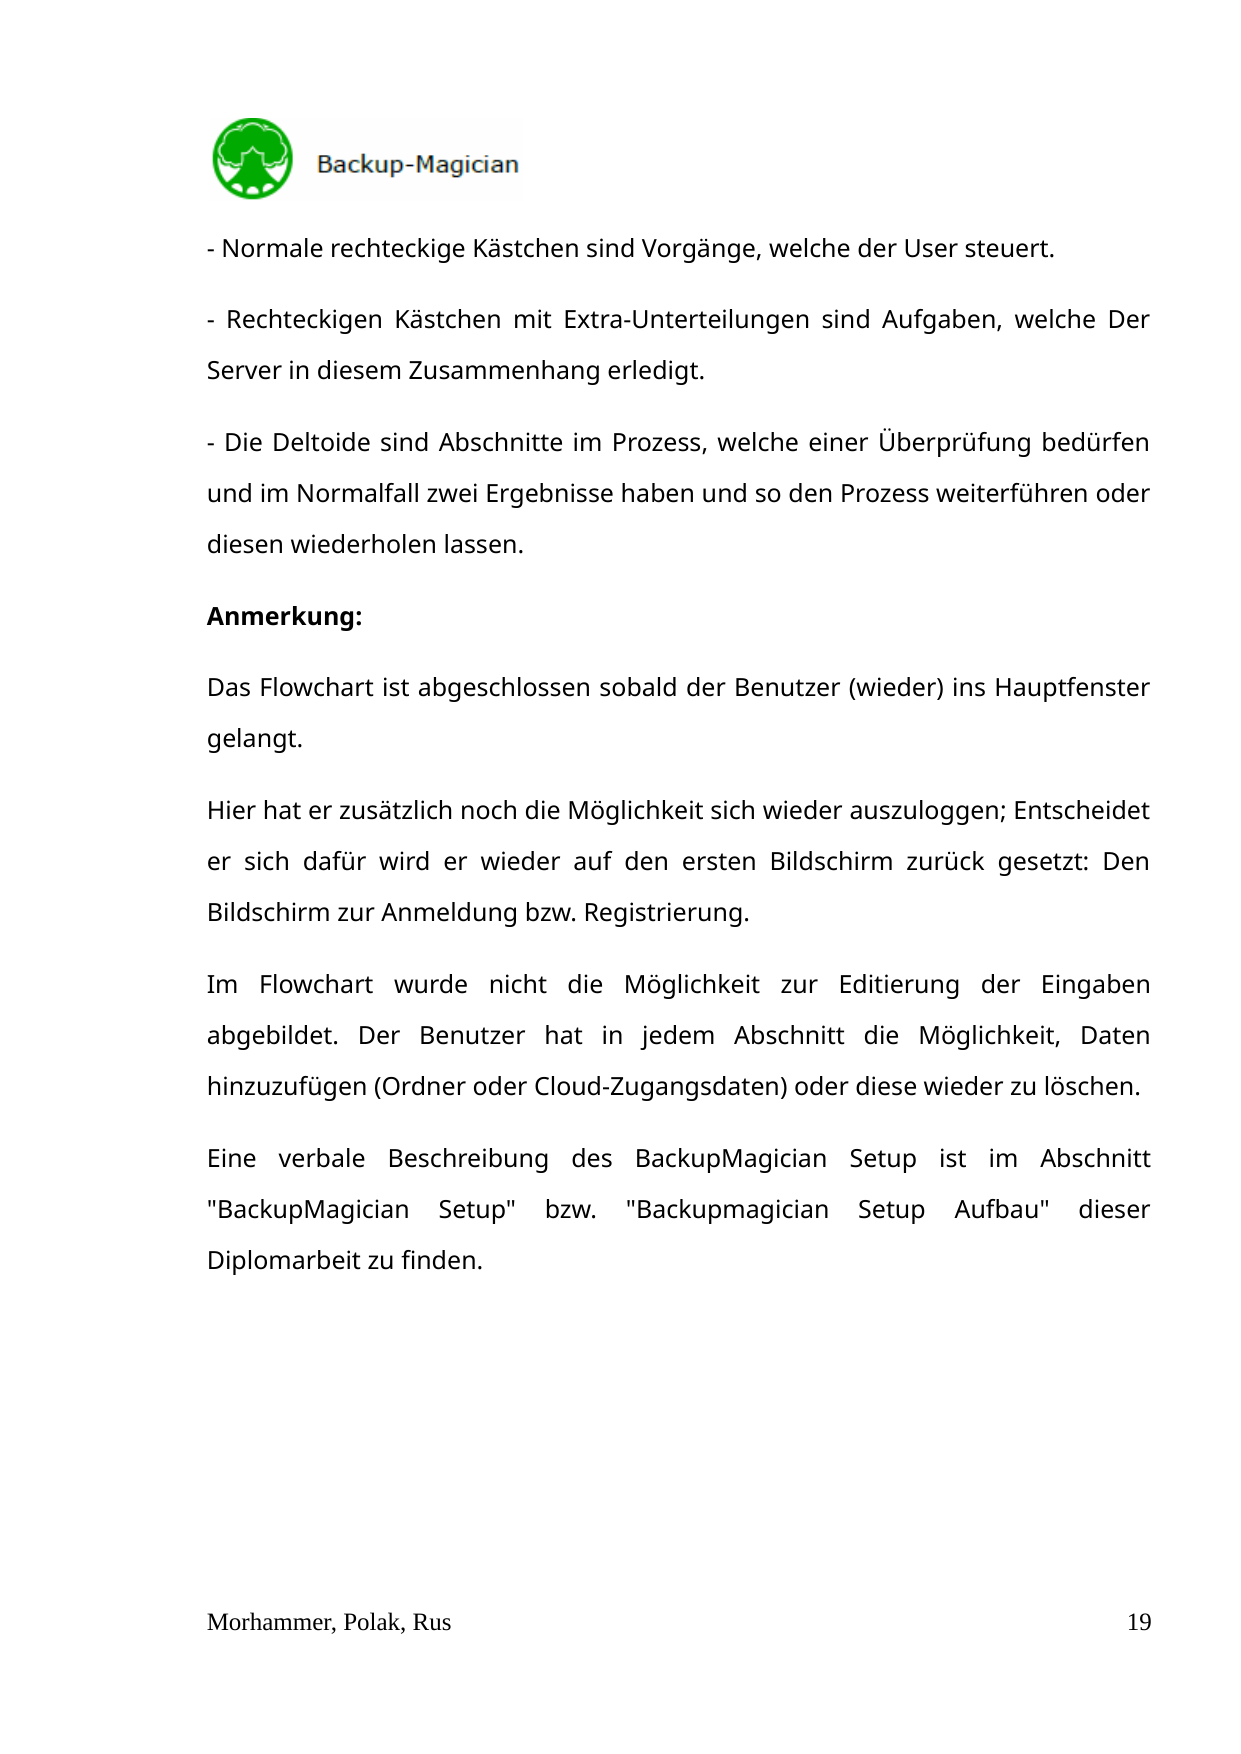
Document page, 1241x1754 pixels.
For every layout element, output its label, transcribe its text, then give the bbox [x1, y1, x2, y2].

text Im Flowchart wurde nicht die Möglichkeit zur Editierung der Eingaben abgebildet. Der Benutzer hat in jedem Abschnitt die Möglichkeit, Daten hinzuzufügen (Ordner oder Cloud-Zugangsdaten) oder diese wieder zu löschen. [207, 967, 1152, 1103]
text Anmerkung: [207, 598, 1152, 632]
text Hier hat er zusätzlich noch die Möglichkeit sich wieder auszuloggen; Entscheidet er sich dafür wird er wieder auf den ersten Bildschirm zurück gesetzt: Den Bildschirm zur Anmeldung bzw. Registrierung. [207, 793, 1152, 929]
text - Die Deltoide sind Abschnitte im Prozess, welche einer Überprüfung bedürfen und im Normalfall zwei Ergebnisse haben und so den Prozess weiterführen oder diesen wiederholen lassen. [207, 425, 1152, 561]
text - Normale rechteckige Kästchen sind Vorgänge, welche der User steuert. [207, 230, 1152, 264]
text - Rechteckigen Kästchen mit Extra-Unterteilungen sind Aufgaben, welche Der Server in diesem Zusammenhang erledigt. [207, 302, 1152, 387]
text Das Flowchart ist abgeschlossen sobald der Benutzer (wieder) ins Hauptfenster gelangt. [207, 670, 1152, 755]
picture [210, 118, 523, 201]
text Eine verbale Beschreibung des BackupMagician Setup ist im Abschnitt "BackupMagician Setup" bzw. "Backupmagician Setup Aufbau" dieser Diplomarbeit zu finden. [207, 1140, 1152, 1276]
